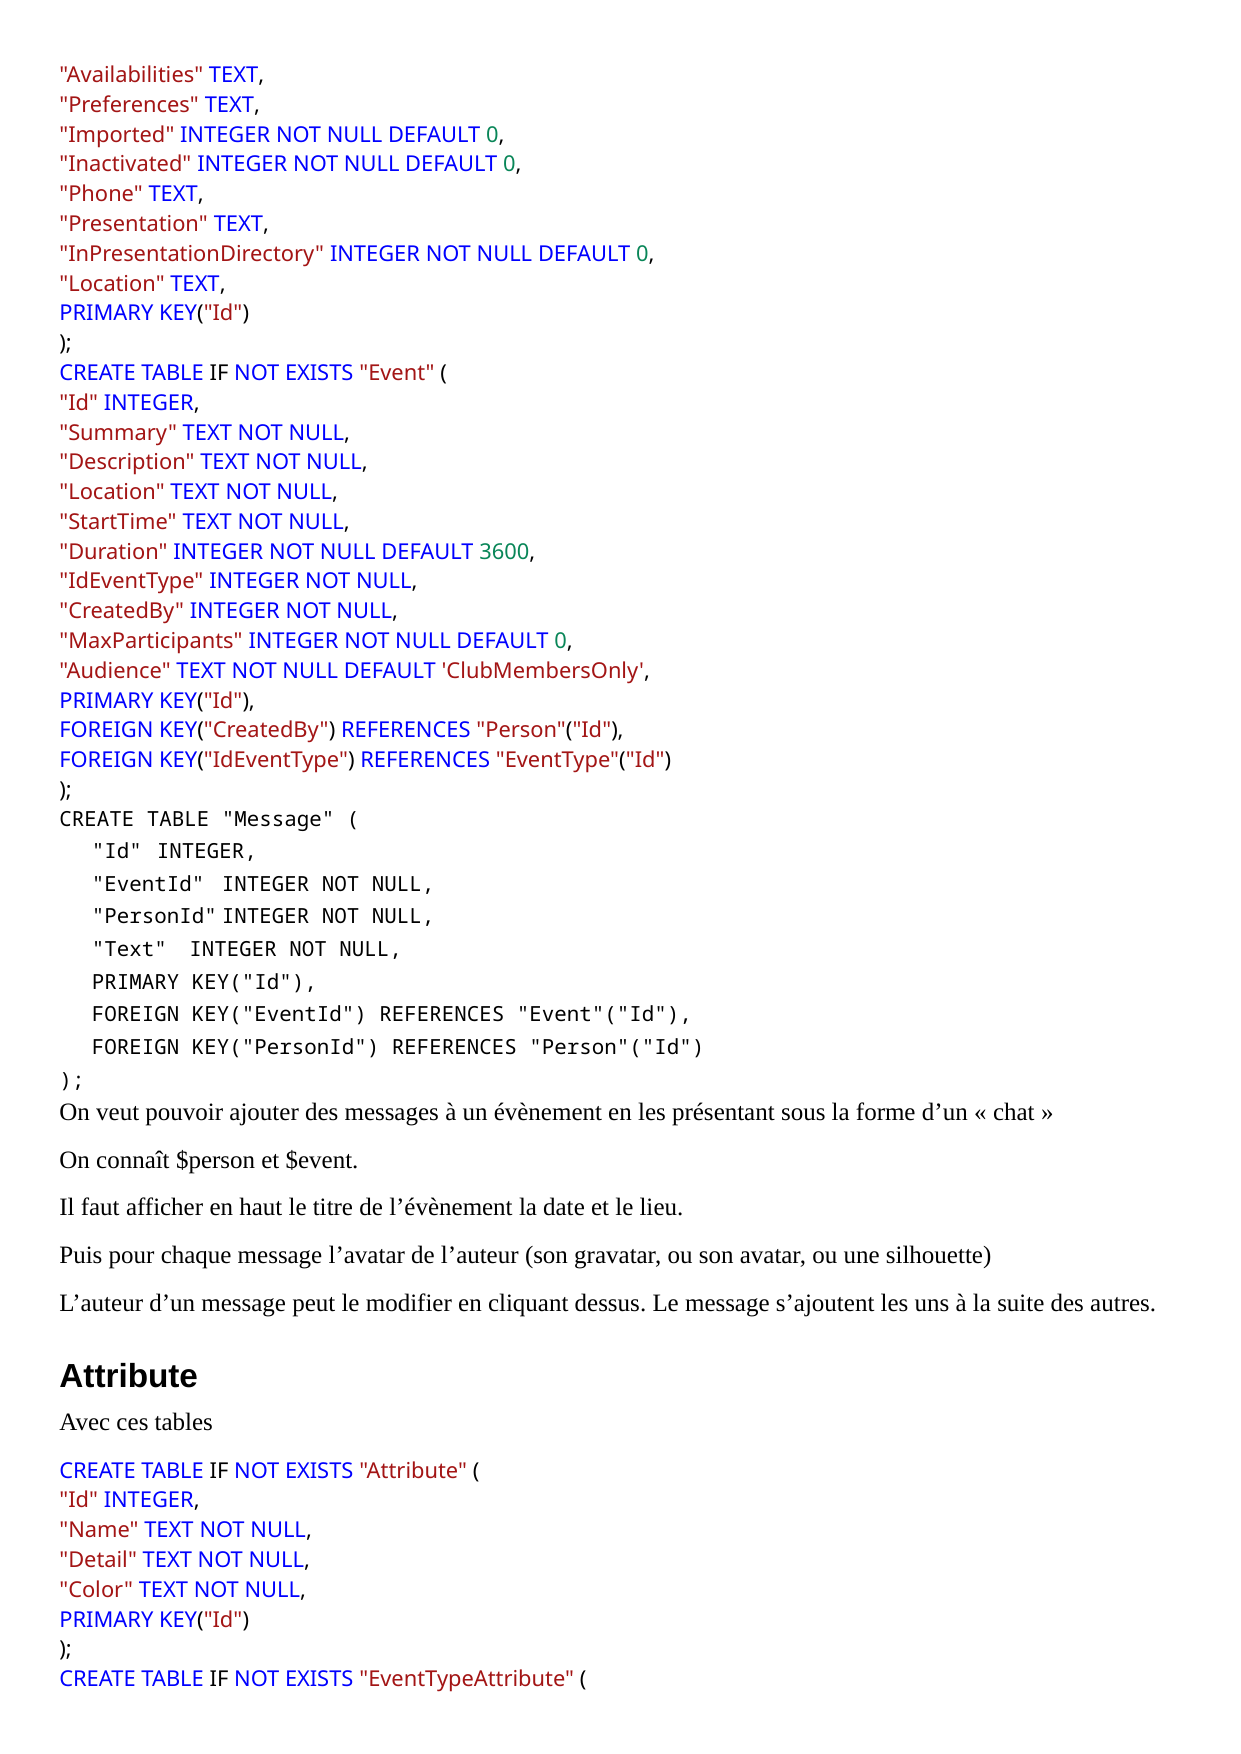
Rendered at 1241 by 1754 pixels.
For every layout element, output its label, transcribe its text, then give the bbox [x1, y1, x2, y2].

text "StartTime" TEXT NOT NULL, [59, 506, 1181, 536]
text "Imported" INTEGER NOT NULL DEFAULT 0, [59, 119, 1181, 148]
text "Id" INTEGER, [59, 1484, 1181, 1514]
text "Duration" INTEGER NOT NULL DEFAULT 3600, [59, 536, 1181, 566]
text "Audience" TEXT NOT NULL DEFAULT 'ClubMembersOnly', [59, 655, 1181, 685]
subtitle Attribute [59, 1356, 1181, 1394]
text "Id" INTEGER, [59, 387, 1181, 417]
text "Color" TEXT NOT NULL, [59, 1574, 1181, 1604]
text "Name" TEXT NOT NULL, [59, 1514, 1181, 1544]
text "Availabilities" TEXT, [59, 59, 1181, 89]
text "Inactivated" INTEGER NOT NULL DEFAULT 0, [59, 148, 1181, 178]
text L’auteur d’un message peut le modifier en cliquant dessus. Le message s’ajoutent les uns à la suite des autres. [59, 1288, 1181, 1316]
text "IdEventType" INTEGER NOT NULL, [59, 566, 1181, 595]
text On connaît $person et $event. [59, 1145, 1181, 1174]
text Puis pour chaque message l’avatar de l’auteur (son gravatar, ou son avatar, ou une silhouette) [59, 1240, 1181, 1269]
text Il faut afficher en haut le titre de l’évènement la date et le lieu. [59, 1192, 1181, 1221]
text CREATE TABLE IF NOT EXISTS "EventTypeAttribute" ( [59, 1663, 1181, 1693]
text PRIMARY KEY("Id"), [59, 685, 1181, 714]
text CREATE TABLE IF NOT EXISTS "Event" ( [59, 357, 1181, 387]
text CREATE TABLE IF NOT EXISTS "Attribute" ( [59, 1455, 1181, 1484]
text ); [59, 1633, 1181, 1663]
text "Summary" TEXT NOT NULL, [59, 417, 1181, 446]
text FOREIGN KEY("PersonId") REFERENCES "Person"("Id") [59, 1032, 1181, 1061]
text "EventId" INTEGER NOT NULL, [59, 869, 1181, 897]
text "MaxParticipants" INTEGER NOT NULL DEFAULT 0, [59, 625, 1181, 655]
text FOREIGN KEY("IdEventType") REFERENCES "EventType"("Id") [59, 744, 1181, 774]
text ); [59, 1065, 1181, 1093]
text "Preferences" TEXT, [59, 89, 1181, 119]
text CREATE TABLE "Message" ( [59, 804, 1181, 832]
text FOREIGN KEY("EventId") REFERENCES "Event"("Id"), [59, 999, 1181, 1028]
text ); [59, 774, 1181, 804]
text ); [59, 327, 1181, 357]
text PRIMARY KEY("Id") [59, 1604, 1181, 1633]
text "Id" INTEGER, [59, 836, 1181, 865]
text Avec ces tables [59, 1407, 1181, 1436]
text "Phone" TEXT, [59, 178, 1181, 208]
text "Location" TEXT NOT NULL, [59, 476, 1181, 506]
text "Detail" TEXT NOT NULL, [59, 1544, 1181, 1574]
text "Location" TEXT, [59, 268, 1181, 297]
text "PersonId" INTEGER NOT NULL, [59, 902, 1181, 930]
text PRIMARY KEY("Id") [59, 297, 1181, 327]
text "Description" TEXT NOT NULL, [59, 446, 1181, 476]
text "CreatedBy" INTEGER NOT NULL, [59, 595, 1181, 625]
text "Text" INTEGER NOT NULL, [59, 934, 1181, 963]
text PRIMARY KEY("Id"), [59, 967, 1181, 995]
text "InPresentationDirectory" INTEGER NOT NULL DEFAULT 0, [59, 238, 1181, 268]
text "Presentation" TEXT, [59, 208, 1181, 238]
text FOREIGN KEY("CreatedBy") REFERENCES "Person"("Id"), [59, 714, 1181, 744]
text On veut pouvoir ajouter des messages à un évènement en les présentant sous la forme d’un « chat » [59, 1097, 1181, 1126]
